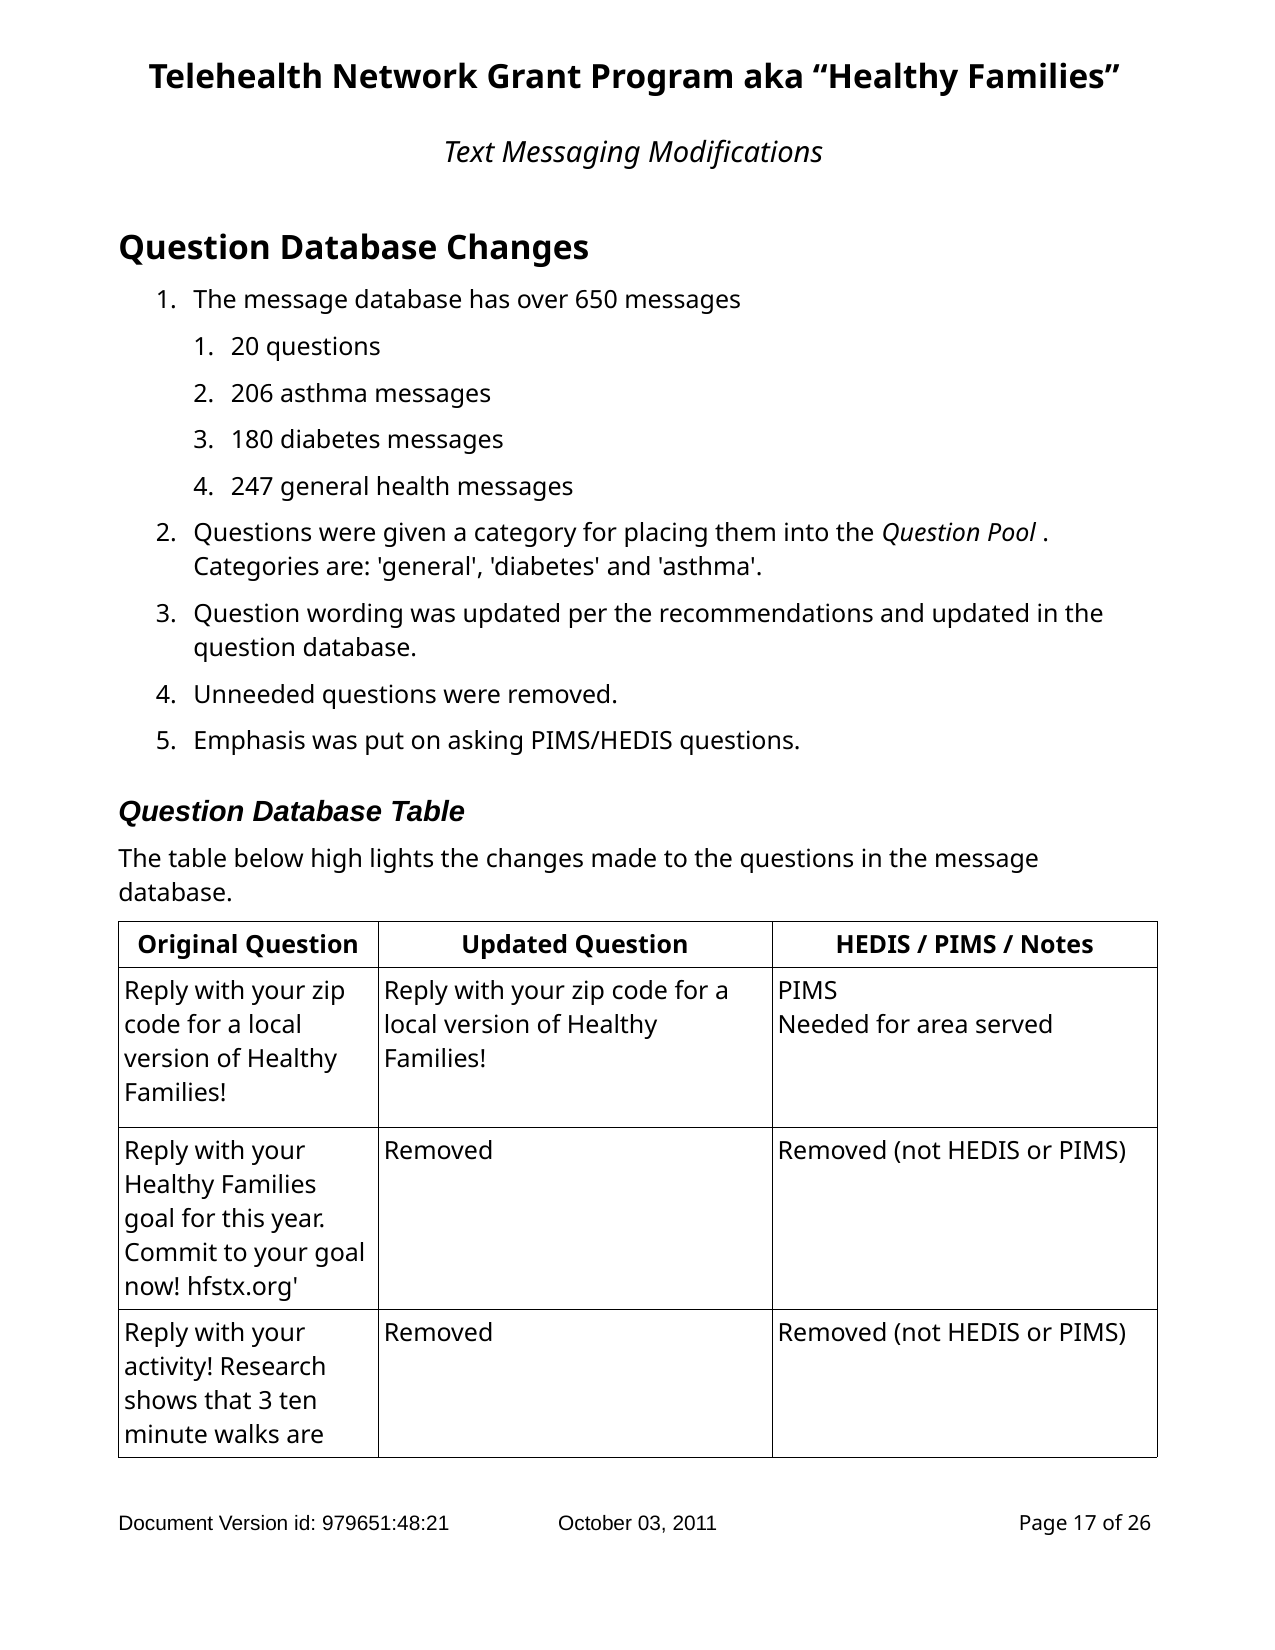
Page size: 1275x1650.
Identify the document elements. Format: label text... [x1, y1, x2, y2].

subtitle Question Database Changes [118, 224, 1157, 270]
table_cell Reply with your zip code for a local version of Healthy Families! [379, 968, 772, 1127]
list 206 asthma messages [193, 375, 1157, 409]
list 180 diabetes messages [193, 422, 1157, 456]
list The message database has over 650 messages [156, 282, 1157, 316]
table_cell Removed [379, 1310, 772, 1457]
table_cell Reply with your zip code for a local version of Healthy Families! [119, 968, 378, 1127]
table_cell PIMS Needed for area served [773, 968, 1157, 1127]
table_cell Removed (not HEDIS or PIMS) [773, 1310, 1157, 1457]
table_cell Removed [379, 1128, 772, 1309]
list 247 general health messages [193, 468, 1157, 502]
text The table below high lights the changes made to the questions in the message database. [118, 840, 1157, 908]
table_cell Reply with your activity! Research shows that 3 ten minute walks are [119, 1310, 378, 1457]
table_header Updated Question [379, 922, 772, 967]
list Question wording was updated per the recommendations and updated in the question database. [156, 596, 1157, 664]
table_header HEDIS / PIMS / Notes [773, 922, 1157, 967]
list Questions were given a category for placing them into the Question Pool . Categories are: 'general', 'diabetes' and 'asthma'. [156, 515, 1157, 583]
table_cell Reply with your Healthy Families goal for this year. Commit to your goal now! hfstx.org' [119, 1128, 378, 1309]
table_cell Removed (not HEDIS or PIMS) [773, 1128, 1157, 1309]
subtitle Question Database Table [118, 794, 1157, 828]
list Unneeded questions were removed. [156, 676, 1157, 710]
list 20 questions [193, 329, 1157, 363]
table_header Original Question [119, 922, 378, 967]
list Emphasis was put on asking PIMS/HEDIS questions. [156, 723, 1157, 757]
